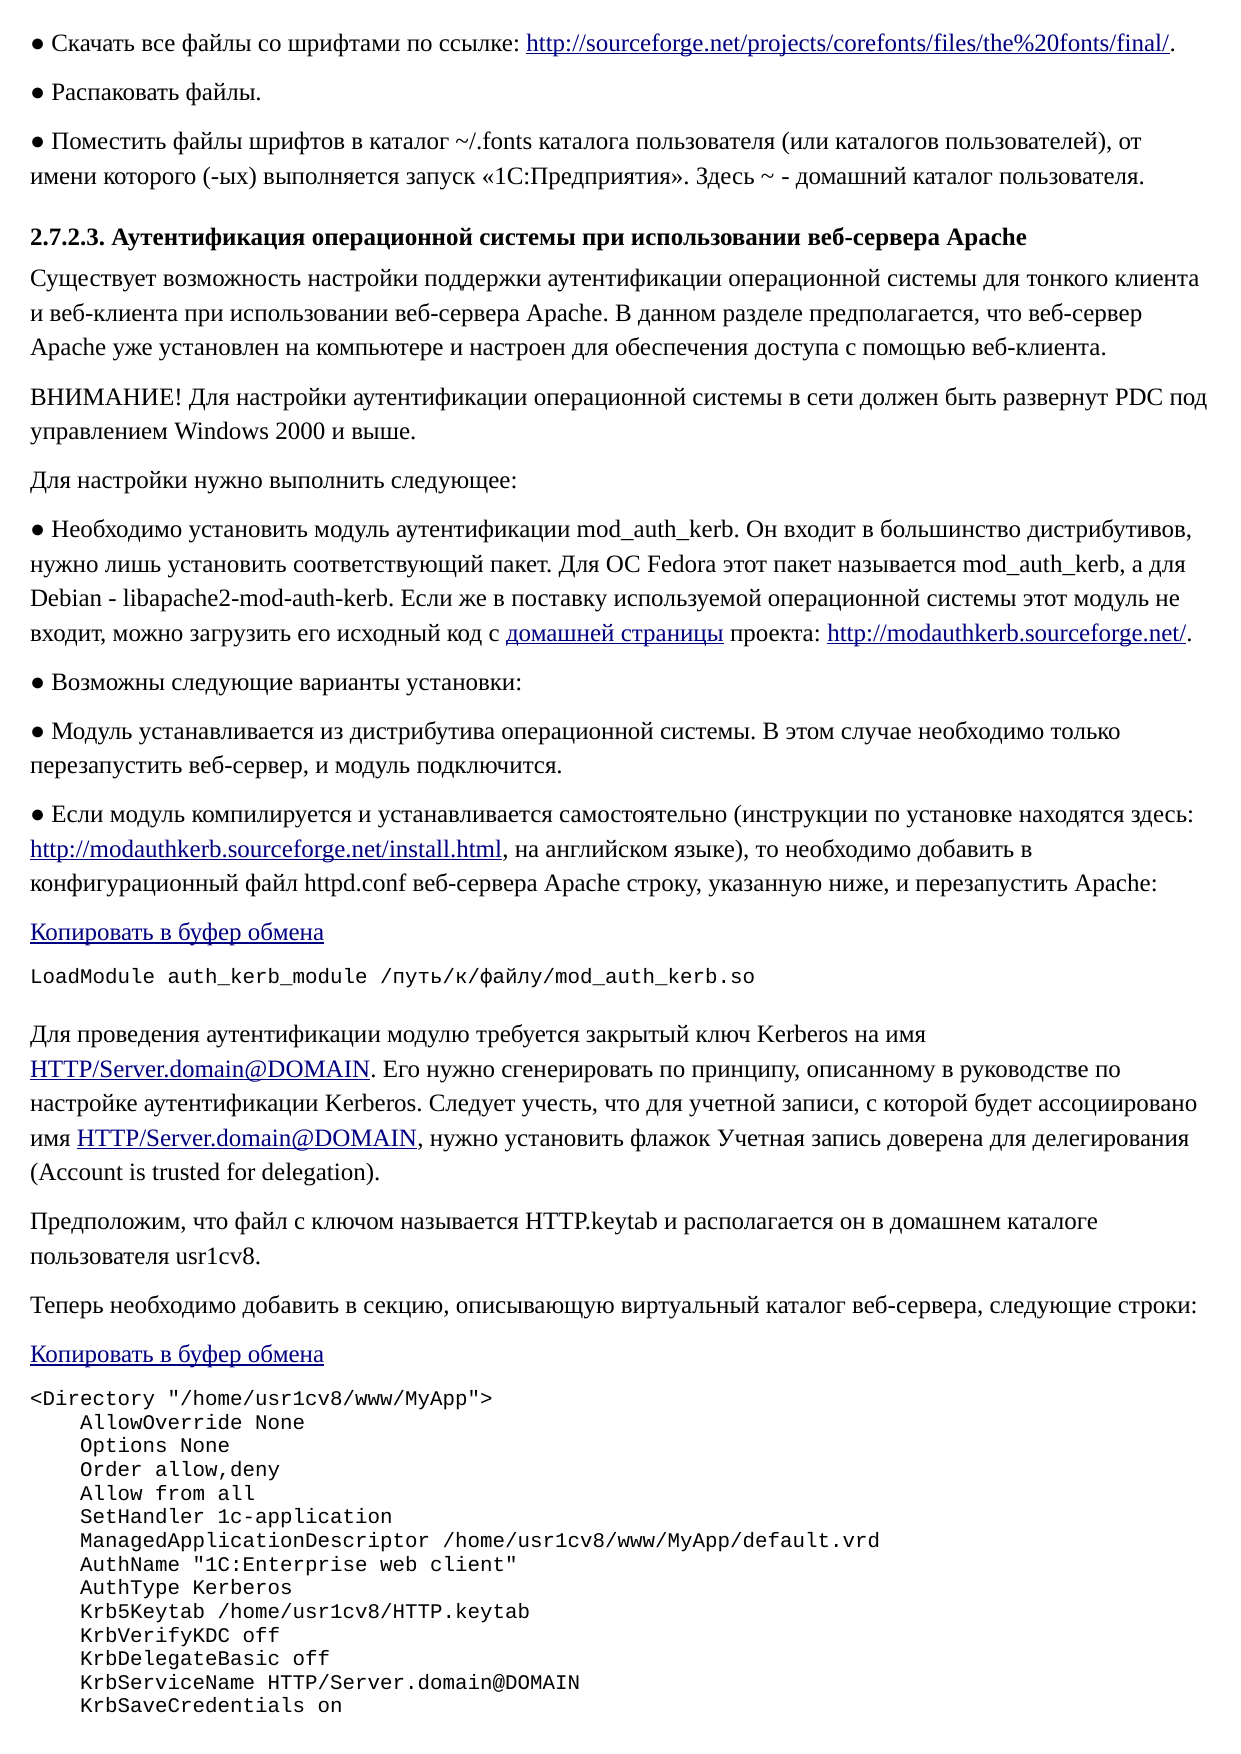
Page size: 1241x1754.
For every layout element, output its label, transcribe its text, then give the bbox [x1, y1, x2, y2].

text Теперь необходимо добавить в секцию, описывающую виртуальный каталог веб-сервера, следующие строки: [30, 1290, 1211, 1319]
text ManagedApplicationDescriptor /home/usr1cv8/www/MyApp/default.vrd [30, 1530, 1211, 1554]
text ● Поместить файлы шрифтов в каталог ~/.fonts каталога пользователя (или каталогов пользователей), от имени которого (-ых) выполняется запуск «1С:Предприятия». Здесь ~ ‑ домашний каталог пользователя. [30, 126, 1211, 189]
text KrbDelegateBasic off [30, 1648, 1211, 1672]
text LoadModule auth_kerb_module /путь/к/файлу/mod_auth_kerb.so [30, 966, 1211, 990]
text Копировать в буфер обмена [30, 917, 1211, 946]
text ● Распаковать файлы. [30, 77, 1211, 106]
text Order allow,deny [30, 1459, 1211, 1483]
text Предположим, что файл с ключом называется HTTP.keytab и располагается он в домашнем каталоге пользователя usr1cv8. [30, 1206, 1211, 1270]
text ● Скачать все файлы со шрифтами по ссылке: http://sourceforge.net/projects/corefonts/files/the%20fonts/final/. [30, 28, 1211, 57]
text ВНИМАНИЕ! Для настройки аутентификации операционной системы в сети должен быть развернут PDC под управлением Windows 2000 и выше. [30, 382, 1211, 445]
text Существует возможность настройки поддержки аутентификации операционной системы для тонкого клиента и веб-клиента при использовании веб-сервера Apache. В данном разделе предполагается, что веб-сервер Apache уже установлен на компьютере и настроен для обеспечения доступа с помощью веб-клиента. [30, 263, 1211, 361]
subtitle 2.7.2.3. Аутентификация операционной системы при использовании веб-сервера Apache [30, 222, 1211, 251]
text ● Если модуль компилируется и устанавливается самостоятельно (инструкции по установке находятся здесь: http://modauthkerb.sourceforge.net/install.html, на английском языке), то необходимо добавить в конфигурационный файл httpd.conf веб-сервера Apache строку, указанную ниже, и перезапустить Apache: [30, 799, 1211, 897]
text Krb5Keytab /home/usr1cv8/HTTP.keytab [30, 1601, 1211, 1624]
text KrbSaveCredentials on [30, 1696, 1211, 1719]
text KrbServiceName HTTP/Server.domain@DOMAIN [30, 1672, 1211, 1696]
text AllowOverride None [30, 1412, 1211, 1435]
text AuthName "1C:Enterprise web client" [30, 1554, 1211, 1577]
text Копировать в буфер обмена [30, 1339, 1211, 1368]
text ● Необходимо установить модуль аутентификации mod_auth_kerb. Он входит в большинство дистрибутивов, нужно лишь установить соответствующий пакет. Для ОС Fedora этот пакет называется mod_auth_kerb, а для Debian ‑ libapache2-mod-auth-kerb. Если же в поставку используемой операционной системы этот модуль не входит, можно загрузить его исходный код с домашней страницы проекта: http://modauthkerb.sourceforge.net/. [30, 514, 1211, 646]
text Для проведения аутентификации модулю требуется закрытый ключ Kerberos на имя HTTP/Server.domain@DOMAIN. Его нужно сгенерировать по принципу, описанному в руководстве по настройке аутентификации Kerberos. Следует учесть, что для учетной записи, с которой будет ассоциировано имя HTTP/Server.domain@DOMAIN, нужно установить флажок Учетная запись доверена для делегирования (Account is trusted for delegation). [30, 1019, 1211, 1186]
text <Directory "/home/usr1cv8/www/MyApp"> [30, 1388, 1211, 1412]
text KrbVerifyKDC off [30, 1624, 1211, 1648]
text Для настройки нужно выполнить следующее: [30, 465, 1211, 494]
text ● Модуль устанавливается из дистрибутива операционной системы. В этом случае необходимо только перезапустить веб-сервер, и модуль подключится. [30, 716, 1211, 779]
text ● Возможны следующие варианты установки: [30, 667, 1211, 695]
text Options None [30, 1435, 1211, 1459]
text Allow from all [30, 1483, 1211, 1506]
text SetHandler 1c-application [30, 1506, 1211, 1530]
text AuthType Kerberos [30, 1577, 1211, 1601]
